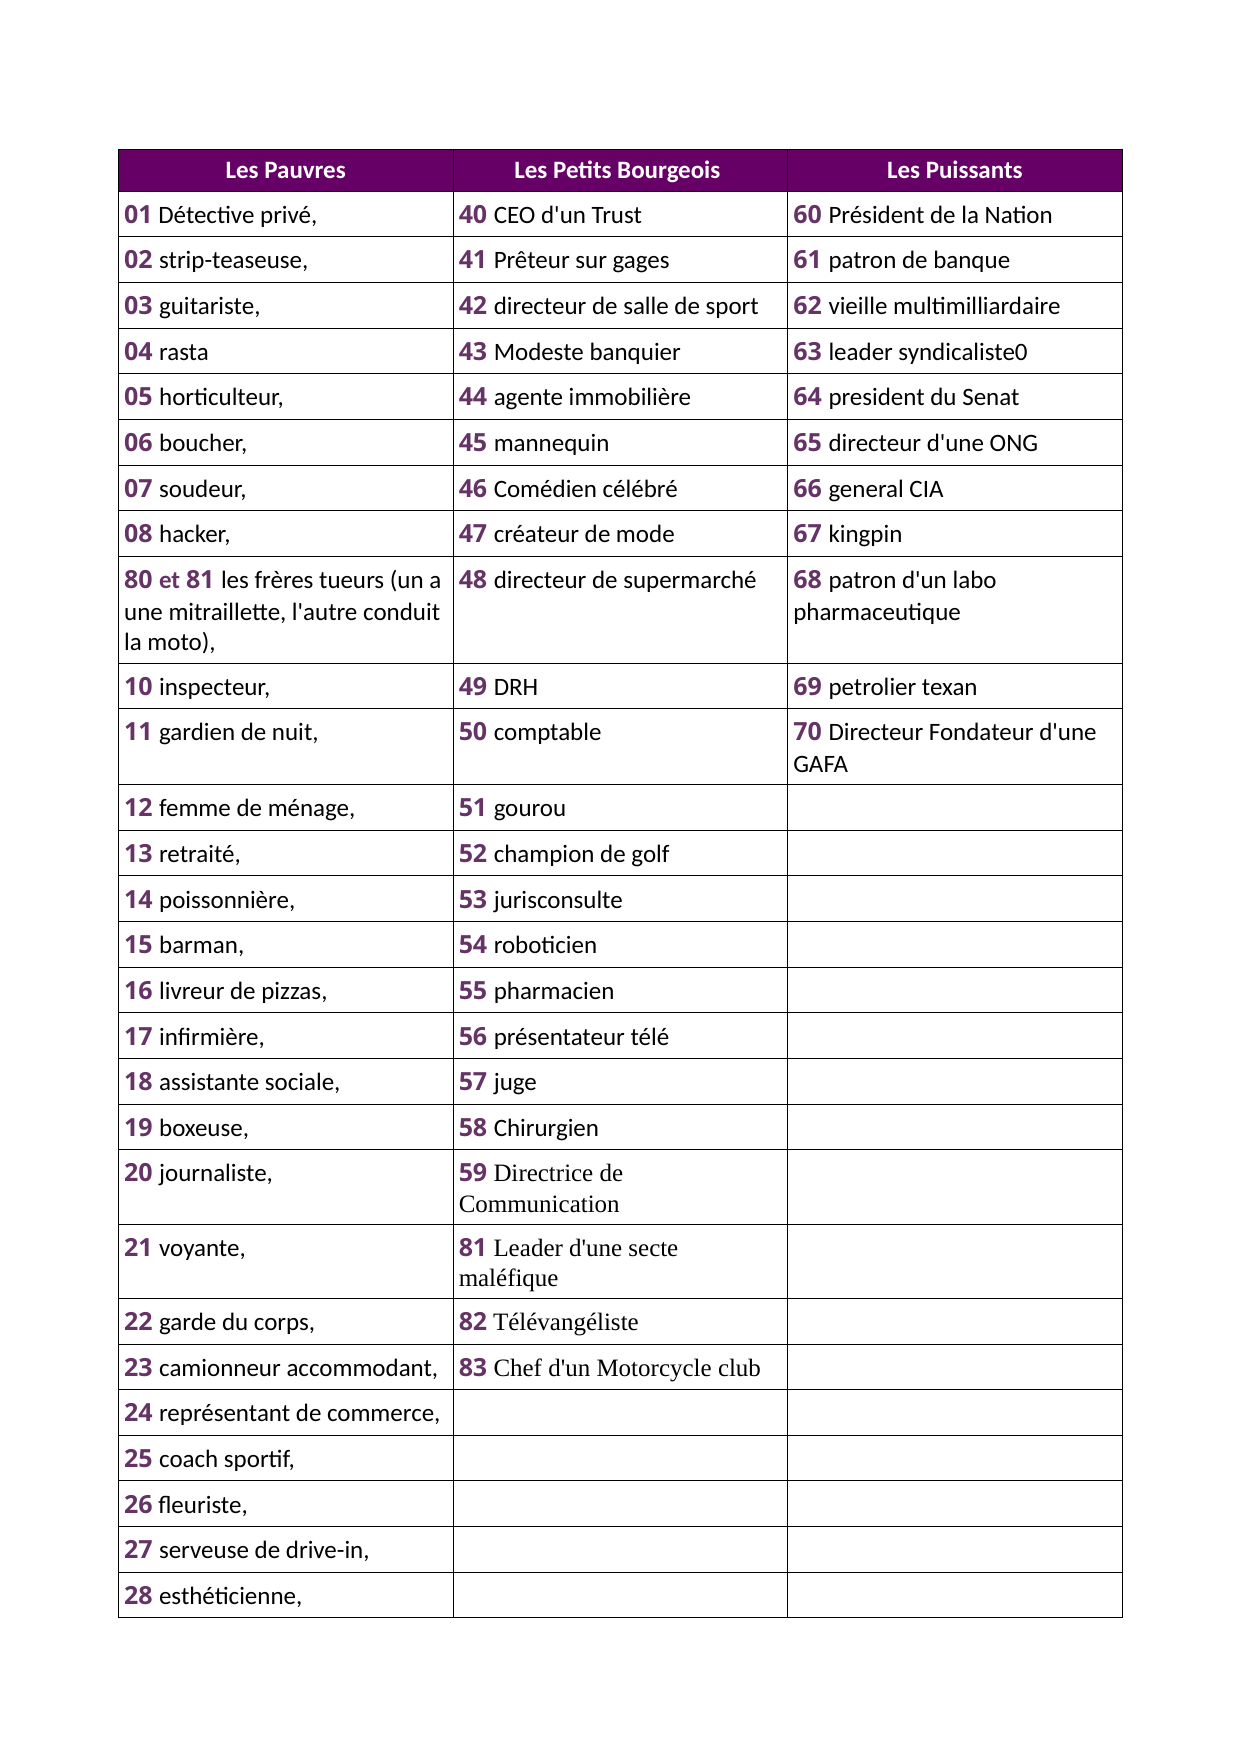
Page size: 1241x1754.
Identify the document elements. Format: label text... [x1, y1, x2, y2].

table_cell [788, 785, 1122, 830]
table_cell 28 esthéticienne, [119, 1573, 453, 1617]
table_cell 58 Chirurgien [454, 1105, 787, 1149]
table_cell 65 directeur d'une ONG [788, 420, 1122, 464]
table_cell 04 rasta [119, 329, 453, 373]
table_cell 17 infirmière, [119, 1013, 453, 1058]
table_cell 68 patron d'un labo pharmaceutique [788, 557, 1122, 662]
table_cell [788, 1436, 1122, 1480]
table_cell 46 Comédien célébré [454, 466, 787, 510]
table_cell [788, 1527, 1122, 1572]
table_cell 48 directeur de supermarché [454, 557, 787, 662]
table_cell [454, 1573, 787, 1617]
table_cell [788, 1345, 1122, 1389]
table_cell [454, 1390, 787, 1435]
table_cell 14 poissonnière, [119, 876, 453, 921]
table_cell 61 patron de banque [788, 237, 1122, 282]
table_cell [788, 1105, 1122, 1149]
table_cell 16 livreur de pizzas, [119, 968, 453, 1012]
table_cell [788, 831, 1122, 875]
table_cell 69 petrolier texan [788, 664, 1122, 708]
table_cell 24 représentant de commerce, [119, 1390, 453, 1435]
table_cell 67 kingpin [788, 511, 1122, 556]
table_cell 02 strip-teaseuse, [119, 237, 453, 282]
table_cell 07 soudeur, [119, 466, 453, 510]
table_cell [788, 1013, 1122, 1058]
table_cell 12 femme de ménage, [119, 785, 453, 830]
table_cell 49 DRH [454, 664, 787, 708]
table_cell 23 camionneur accommodant, [119, 1345, 453, 1389]
table_cell [788, 968, 1122, 1012]
table_cell 55 pharmacien [454, 968, 787, 1012]
table_cell 06 boucher, [119, 420, 453, 464]
table_cell 20 journaliste, [119, 1150, 453, 1223]
table_cell 64 president du Senat [788, 374, 1122, 419]
table_header Les Puissants [788, 150, 1122, 191]
table_cell 25 coach sportif, [119, 1436, 453, 1480]
table_cell 19 boxeuse, [119, 1105, 453, 1149]
table_cell [788, 876, 1122, 921]
table_cell 27 serveuse de drive-in, [119, 1527, 453, 1572]
table_cell 42 directeur de salle de sport [454, 283, 787, 328]
table_cell 05 horticulteur, [119, 374, 453, 419]
table_cell [788, 1390, 1122, 1435]
table_cell 70 Directeur Fondateur d'une GAFA [788, 709, 1122, 784]
table_cell 45 mannequin [454, 420, 787, 464]
table_cell 43 Modeste banquier [454, 329, 787, 373]
table_cell 26 fleuriste, [119, 1481, 453, 1526]
table_cell 52 champion de golf [454, 831, 787, 875]
table_cell 41 Prêteur sur gages [454, 237, 787, 282]
table_cell 81 Leader d'une secte maléfique [454, 1225, 787, 1298]
table_cell 53 jurisconsulte [454, 876, 787, 921]
table_cell 03 guitariste, [119, 283, 453, 328]
table_cell 51 gourou [454, 785, 787, 830]
table_cell 47 créateur de mode [454, 511, 787, 556]
table_cell [788, 1150, 1122, 1223]
table_cell 15 barman, [119, 922, 453, 967]
table_cell [788, 1059, 1122, 1103]
table_cell 56 présentateur télé [454, 1013, 787, 1058]
table_cell 40 CEO d'un Trust [454, 192, 787, 236]
table_cell 59 Directrice de Communication [454, 1150, 787, 1223]
table_cell 60 Président de la Nation [788, 192, 1122, 236]
table_cell [788, 1299, 1122, 1343]
table_cell [454, 1481, 787, 1526]
table_cell 83 Chef d'un Motorcycle club [454, 1345, 787, 1389]
table_cell 13 retraité, [119, 831, 453, 875]
table_cell 54 roboticien [454, 922, 787, 967]
table_cell 80 et 81 les frères tueurs (un a une mitraillette, l'autre conduit la moto), [119, 557, 453, 662]
table_cell 44 agente immobilière [454, 374, 787, 419]
table_cell 21 voyante, [119, 1225, 453, 1298]
table_cell 11 gardien de nuit, [119, 709, 453, 784]
table_cell 82 Télévangéliste [454, 1299, 787, 1343]
table_cell 66 general CIA [788, 466, 1122, 510]
table_cell 10 inspecteur, [119, 664, 453, 708]
table_cell [788, 1481, 1122, 1526]
table_header Les Pauvres [119, 150, 453, 191]
table_cell 57 juge [454, 1059, 787, 1103]
table_cell 62 vieille multimilliardaire [788, 283, 1122, 328]
table_cell 08 hacker, [119, 511, 453, 556]
table_cell 22 garde du corps, [119, 1299, 453, 1343]
table_cell [788, 1573, 1122, 1617]
table_header Les Petits Bourgeois [454, 150, 787, 191]
table_cell 50 comptable [454, 709, 787, 784]
table_cell 63 leader syndicaliste0 [788, 329, 1122, 373]
table_cell [454, 1436, 787, 1480]
table_cell [788, 1225, 1122, 1298]
table_cell [454, 1527, 787, 1572]
table_cell 01 Détective privé, [119, 192, 453, 236]
table_cell [788, 922, 1122, 967]
table_cell 18 assistante sociale, [119, 1059, 453, 1103]
